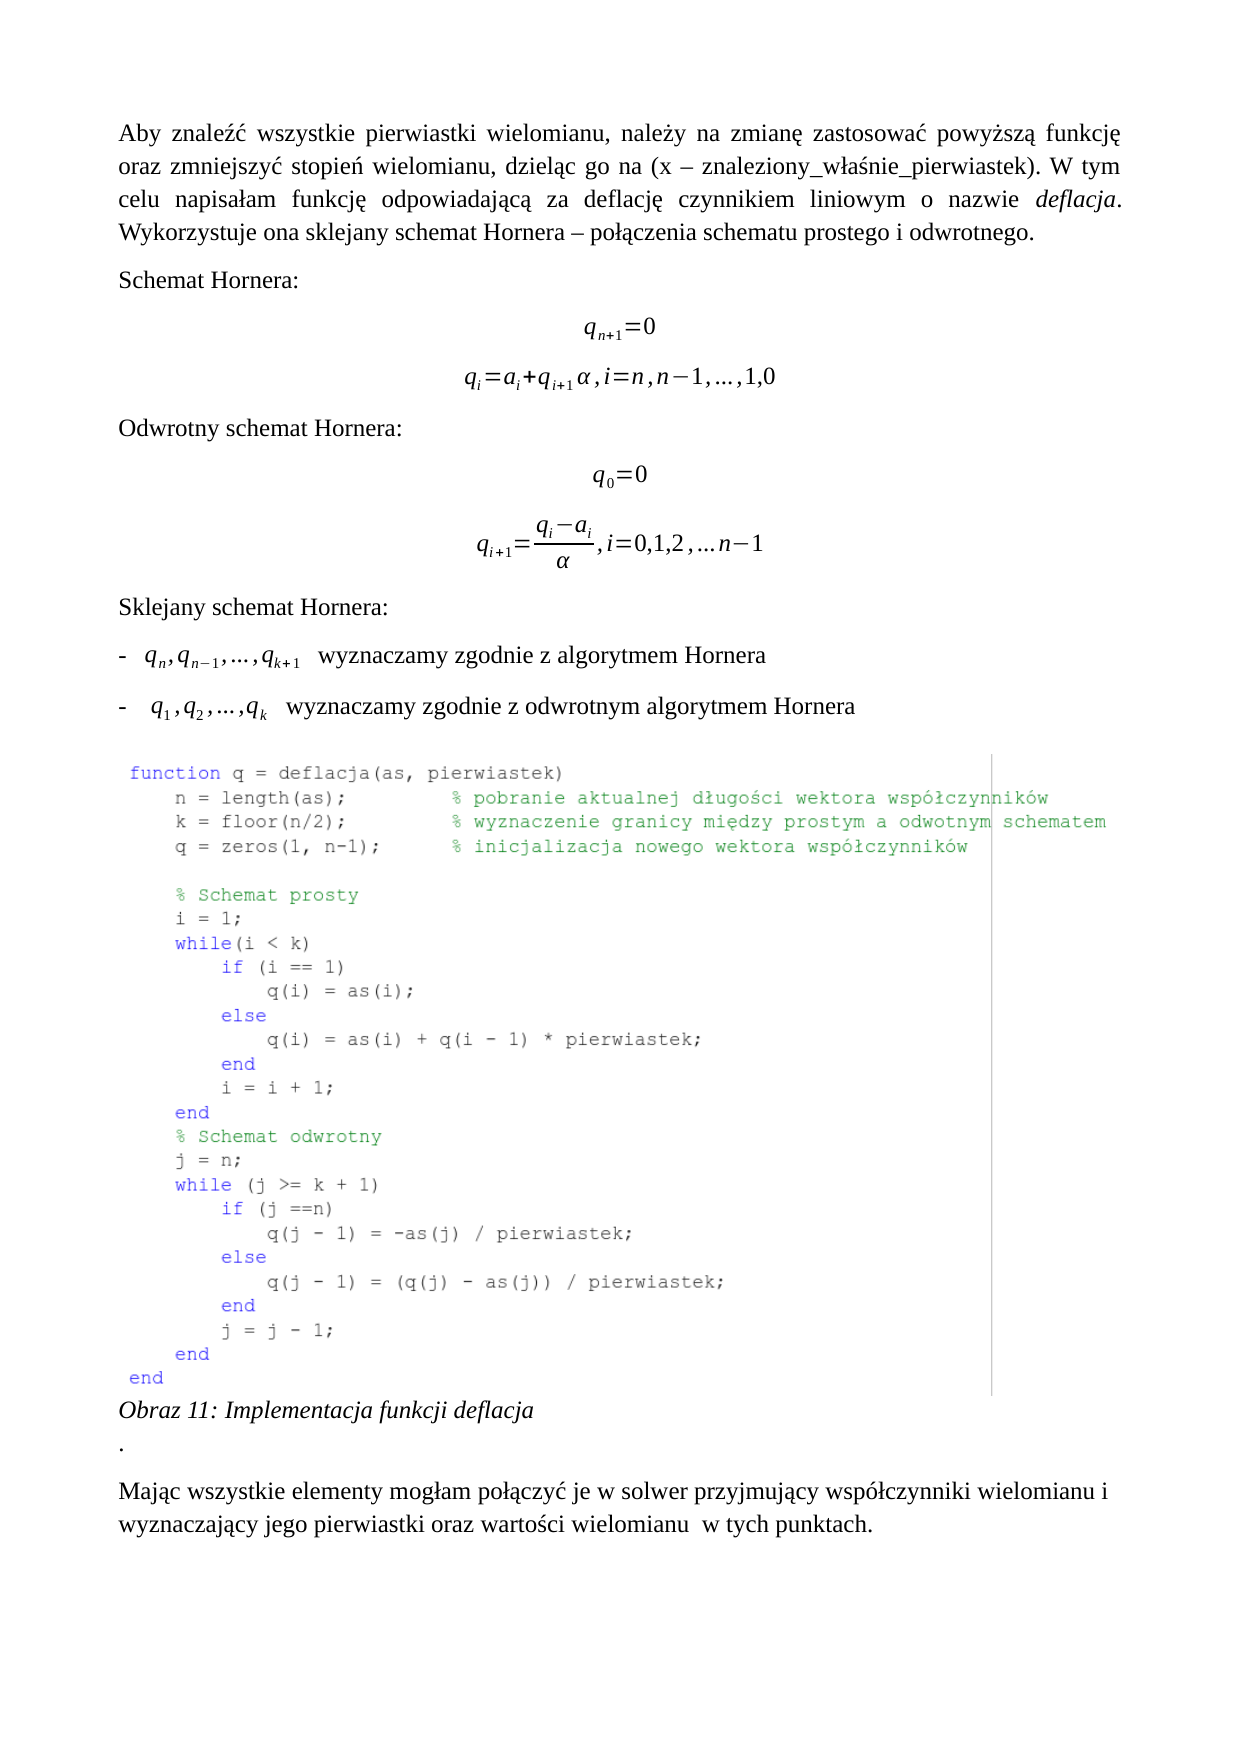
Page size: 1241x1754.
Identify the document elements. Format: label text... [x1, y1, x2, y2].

text - wyznaczamy zgodnie z odwrotnym algorytmem Hornera [118, 691, 1122, 723]
picture [118, 754, 1123, 1396]
text Schemat Hornera: [118, 265, 1122, 293]
text Odwrotny schemat Hornera: [118, 413, 1122, 442]
text Obraz 11: Implementacja funkcji deflacja [118, 1396, 1122, 1424]
text Mając wszystkie elementy mogłam połączyć je w solwer przyjmujący współczynniki wielomianu i wyznaczający jego pierwiastki oraz wartości wielomianu w tych punktach. [118, 1476, 1122, 1538]
text -wyznaczamy zgodnie z algorytmem Hornera [118, 640, 1122, 672]
text Aby znaleźć wszystkie pierwiastki wielomianu, należy na zmianę zastosować powyższą funkcję oraz zmniejszyć stopień wielomianu, dzieląc go na (x – znaleziony_właśnie_pierwiastek). W tym celu napisałam funkcję odpowiadającą za deflację czynnikiem liniowym o nazwie deflacja. Wykorzystuje ona sklejany schemat Hornera – połączenia schematu prostego i odwrotnego. [118, 118, 1122, 246]
text . [118, 1424, 1122, 1457]
text [118, 742, 1122, 754]
text Sklejany schemat Hornera: [118, 592, 1122, 621]
